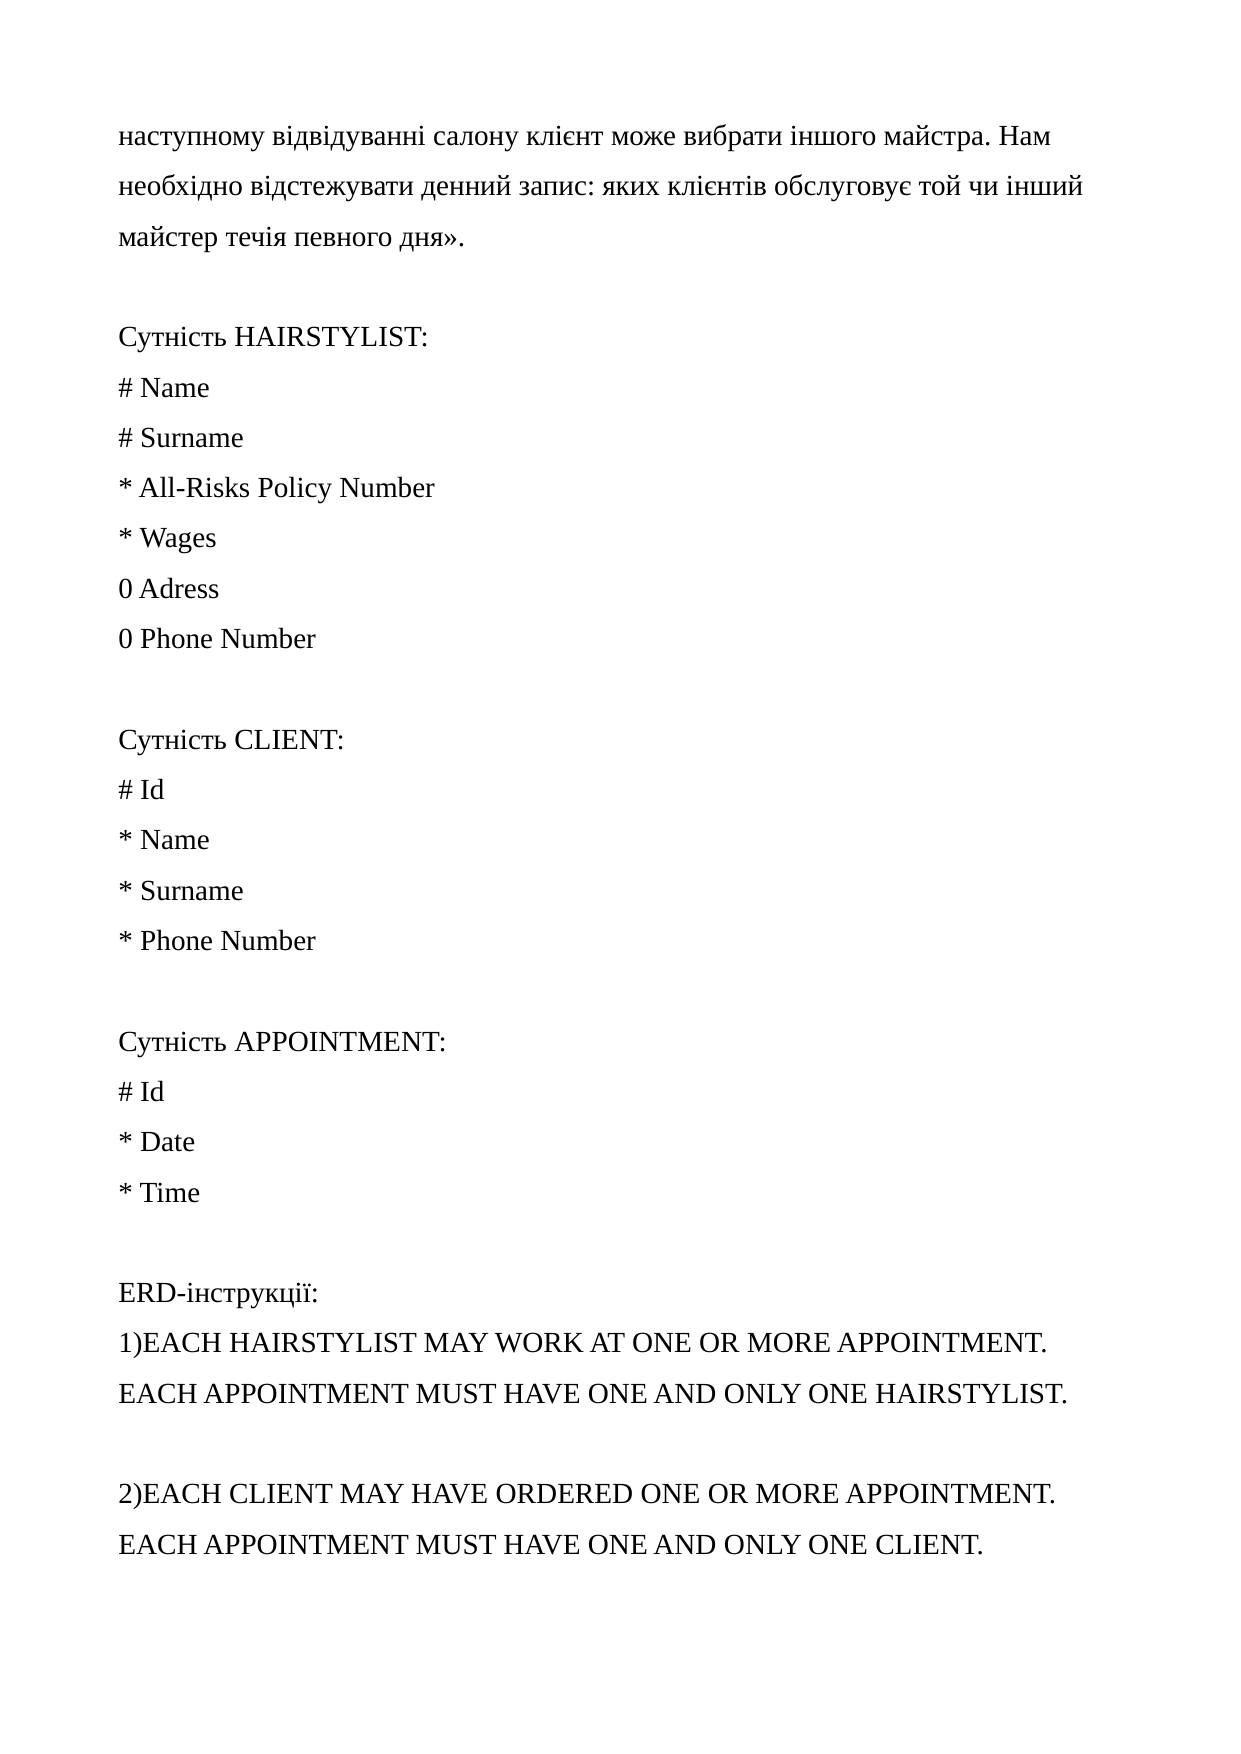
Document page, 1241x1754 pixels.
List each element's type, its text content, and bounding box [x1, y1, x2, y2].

text * Surname [118, 873, 1122, 906]
text * Wages [118, 521, 1122, 554]
text EACH APPOINTMENT MUST HAVE ONE AND ONLY ONE HAIRSTYLIST. [118, 1376, 1122, 1409]
text * Time [118, 1175, 1122, 1208]
text * Phone Number [118, 923, 1122, 957]
text наступному відвідуванні салону клієнт може вибрати іншого майстра. Нам необхідно відстежувати денний запис: яких клієнтів обслуговує той чи інший [118, 118, 1122, 202]
text * Name [118, 822, 1122, 856]
text 2)EACH CLIENT MAY HAVE ORDERED ONE OR MORE APPOINTMENT. [118, 1477, 1122, 1510]
text EACH APPOINTMENT MUST HAVE ONE AND ONLY ONE CLIENT. [118, 1527, 1122, 1560]
text # Id [118, 772, 1122, 806]
text # Name [118, 370, 1122, 403]
text # Surname [118, 420, 1122, 453]
text майстер течія певного дня». [118, 219, 1122, 252]
text Сутність APPOINTMENT: [118, 1024, 1122, 1057]
text Сутність HAIRSTYLIST: [118, 319, 1122, 353]
text * Date [118, 1124, 1122, 1158]
text Сутність CLIENT: [118, 722, 1122, 755]
text * All-Risks Policy Number [118, 470, 1122, 504]
text 0 Phone Number [118, 621, 1122, 655]
text 0 Adress [118, 571, 1122, 604]
text 1)EACH HAIRSTYLIST MAY WORK AT ONE OR MORE APPOINTMENT. [118, 1326, 1122, 1359]
text # Id [118, 1074, 1122, 1108]
text ERD-інструкції: [118, 1275, 1122, 1309]
